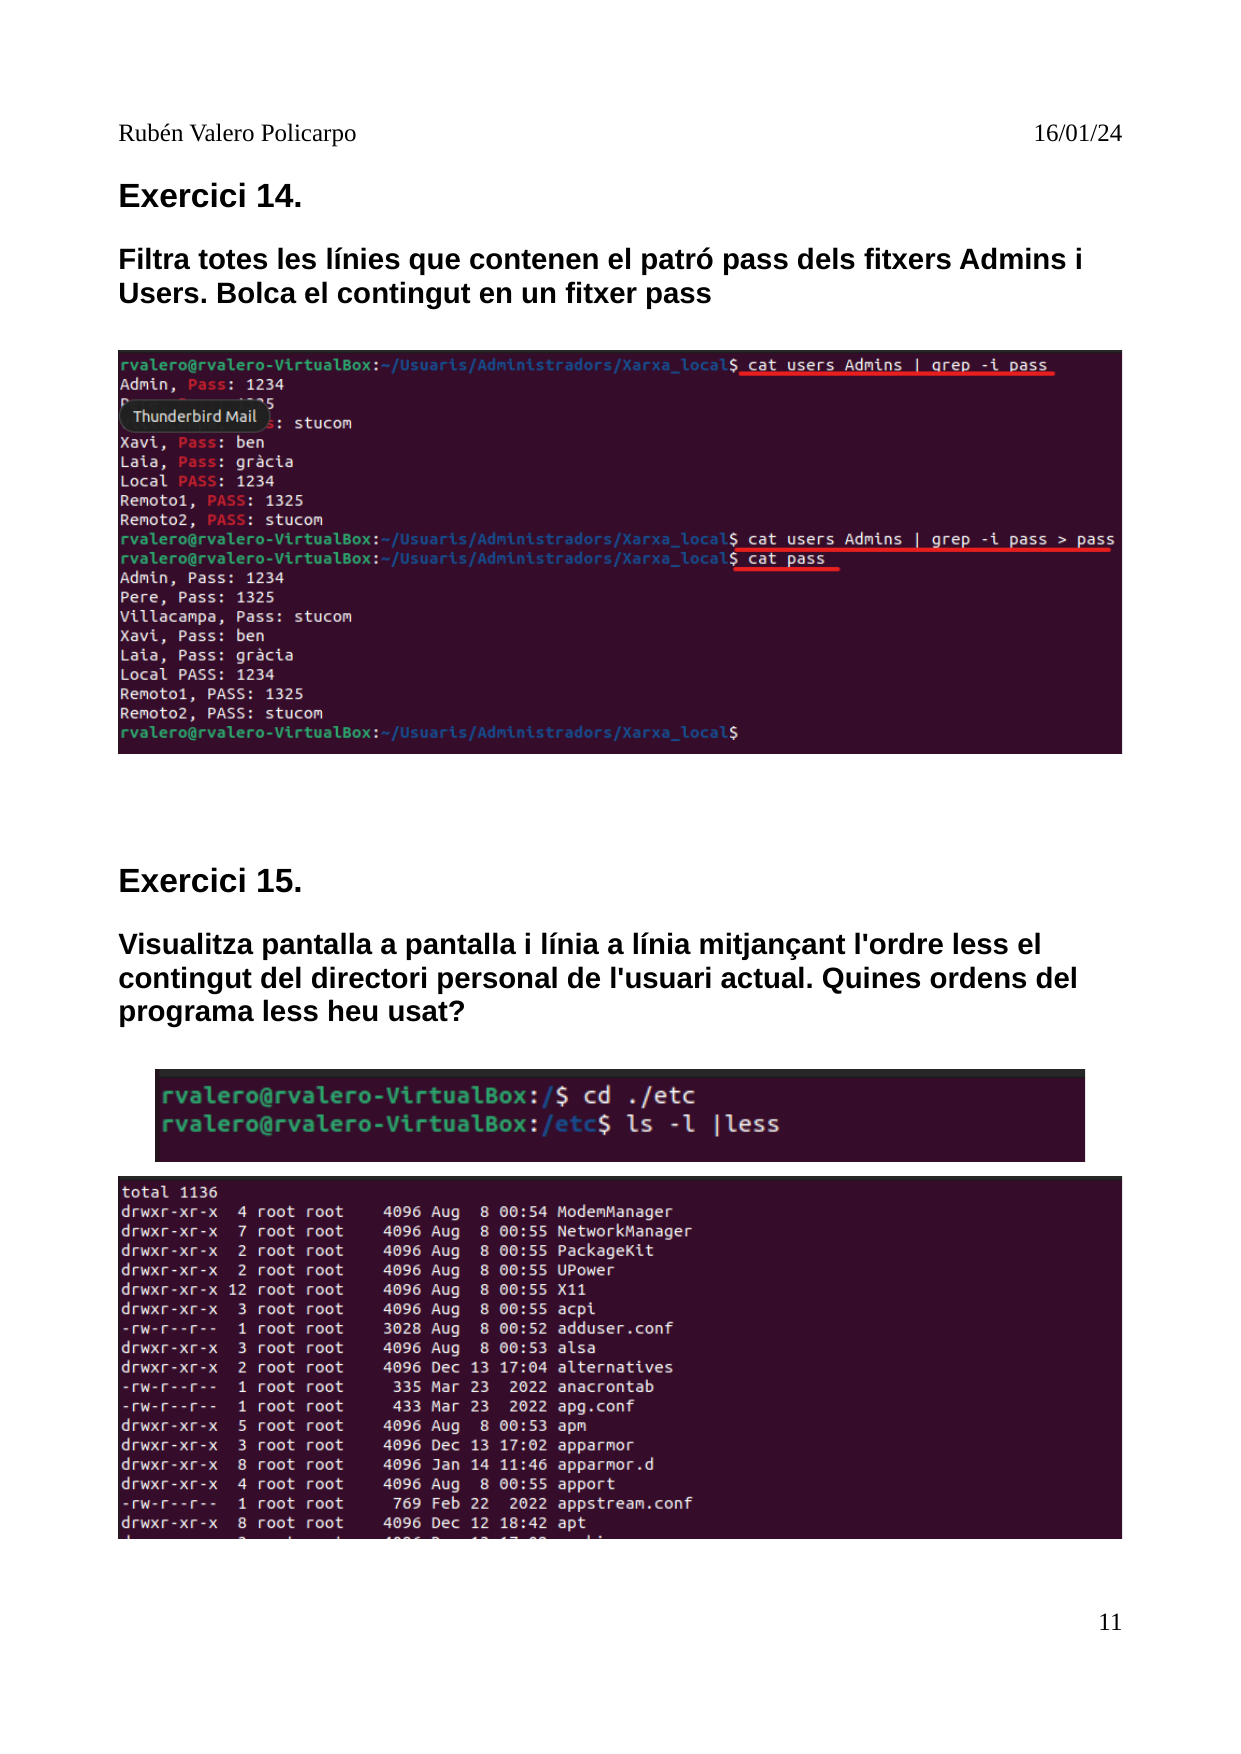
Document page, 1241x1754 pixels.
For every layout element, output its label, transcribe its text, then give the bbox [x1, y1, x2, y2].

picture [118, 350, 1123, 754]
subtitle Exercici 14. [118, 176, 1122, 215]
subtitle Exercici 15. [118, 861, 1122, 900]
picture [118, 1176, 1123, 1539]
subtitle Filtra totes les línies que contenen el patró pass dels fitxers Admins i Users. Bolca el contingut en un fitxer pass [118, 242, 1122, 309]
subtitle Visualitza pantalla a pantalla i línia a línia mitjançant l'ordre less el contingut del directori personal de l'usuari actual. Quines ordens del programa less heu usat? [118, 927, 1122, 1028]
picture [155, 1069, 1085, 1162]
